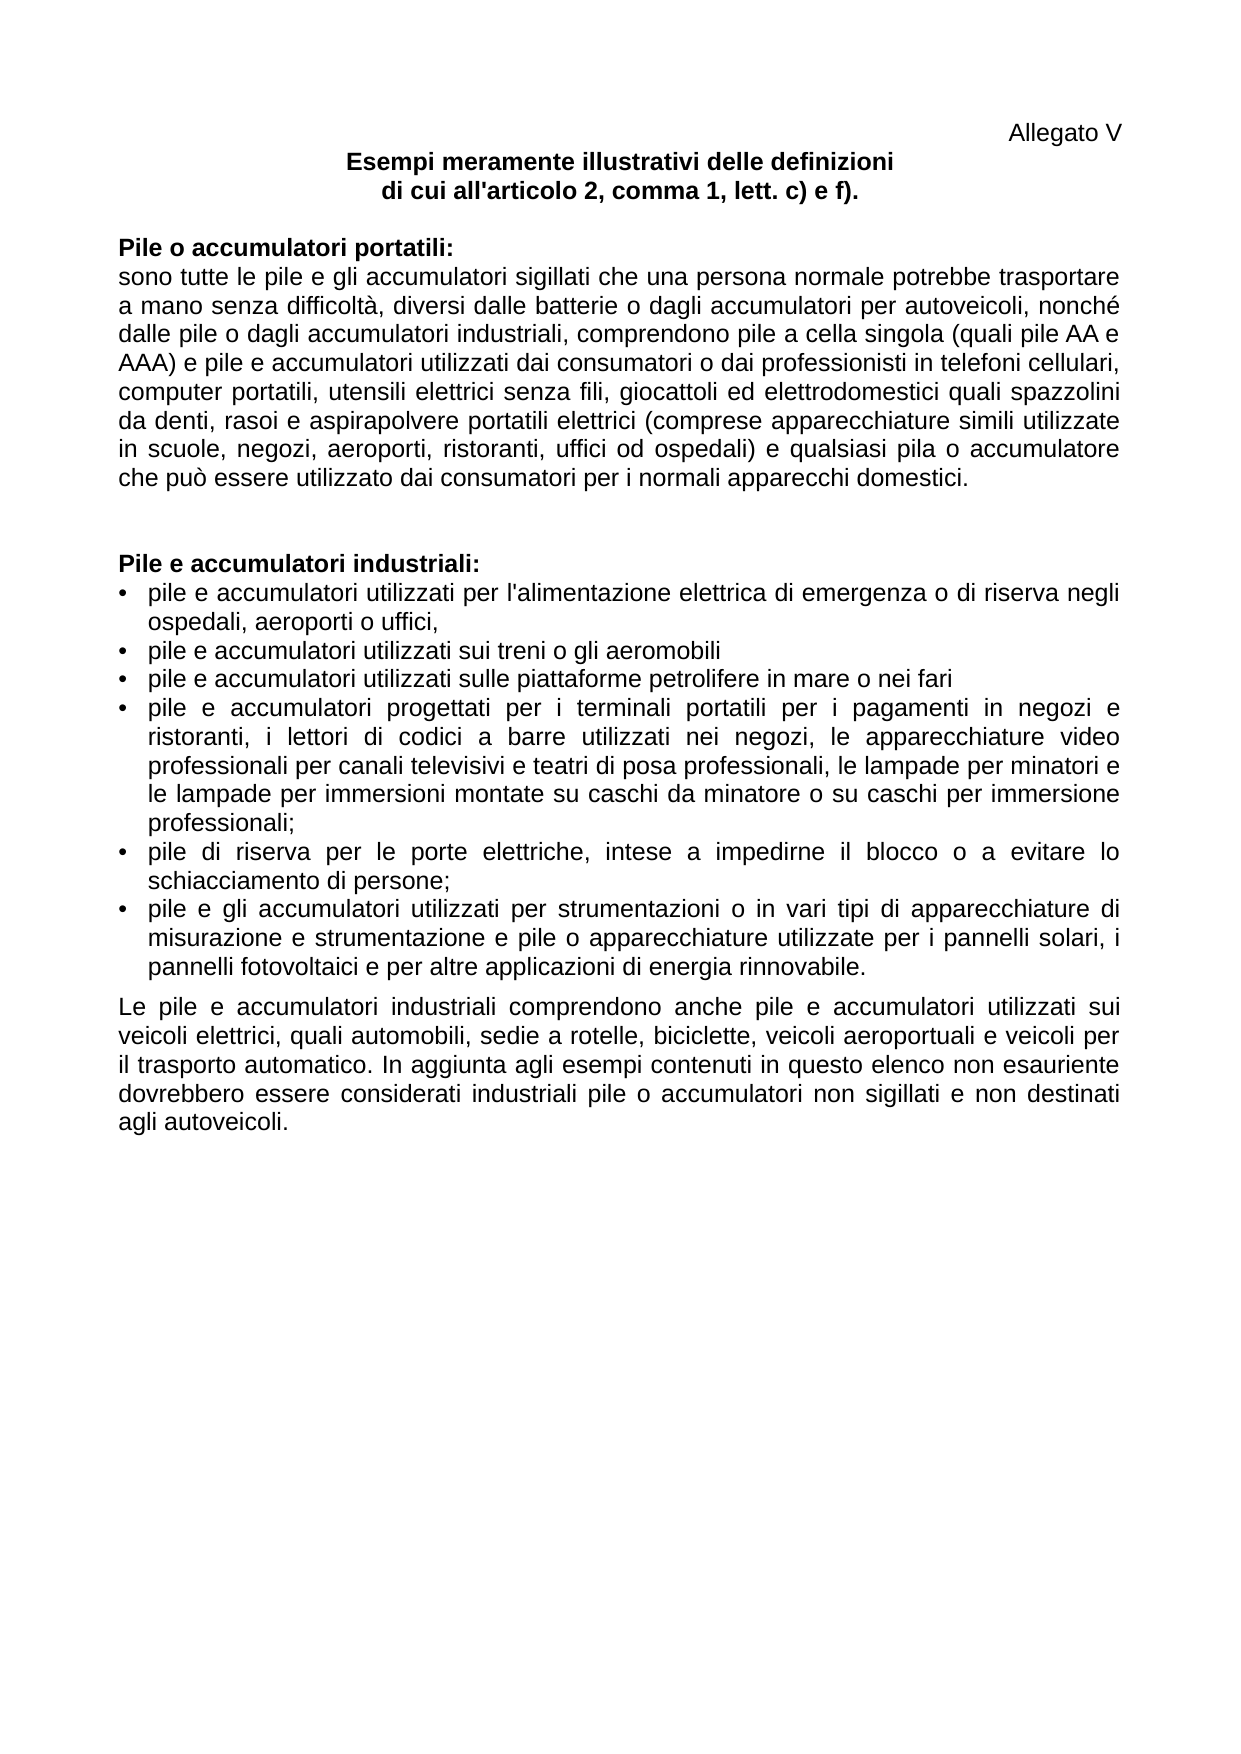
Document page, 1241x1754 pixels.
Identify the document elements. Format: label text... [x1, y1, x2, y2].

text • pile e accumulatori utilizzati sui treni o gli aeromobili [118, 636, 1122, 664]
text sono tutte le pile e gli accumulatori sigillati che una persona normale potrebbe trasportare a mano senza difficoltà, diversi dalle batterie o dagli accumulatori per autoveicoli, nonché dalle pile o dagli accumulatori industriali, comprendono pile a cella singola (quali pile AA e AAA) e pile e accumulatori utilizzati dai consumatori o dai professionisti in telefoni cellulari, computer portatili, utensili elettrici senza fili, giocattoli ed elettrodomestici quali spazzolini da denti, rasoi e aspirapolvere portatili elettrici (comprese apparecchiature simili utilizzate in scuole, negozi, aeroporti, ristoranti, uffici od ospedali) e qualsiasi pila o accumulatore che può essere utilizzato dai consumatori per i normali apparecchi domestici. [118, 262, 1122, 492]
text • pile di riserva per le porte elettriche, intese a impedirne il blocco o a evitare lo schiacciamento di persone; [118, 837, 1122, 894]
text • pile e accumulatori utilizzati per l'alimentazione elettrica di emergenza o di riserva negli ospedali, aeroporti o uffici, [118, 578, 1122, 636]
subtitle Esempi meramente illustrativi delle definizioni di cui all'articolo 2, comma 1, lett. c) e f). [118, 147, 1122, 204]
text Pile o accumulatori portatili: [118, 233, 1122, 262]
subtitle Allegato V [118, 118, 1122, 147]
text • pile e accumulatori utilizzati sulle piattaforme petrolifere in mare o nei fari [118, 664, 1122, 693]
text • pile e gli accumulatori utilizzati per strumentazioni o in vari tipi di apparecchiature di misurazione e strumentazione e pile o apparecchiature utilizzate per i pannelli solari, i pannelli fotovoltaici e per altre applicazioni di energia rinnovabile. [118, 894, 1122, 981]
text Le pile e accumulatori industriali comprendono anche pile e accumulatori utilizzati sui veicoli elettrici, quali automobili, sedie a rotelle, biciclette, veicoli aeroportuali e veicoli per il trasporto automatico. In aggiunta agli esempi contenuti in questo elenco non esauriente dovrebbero essere considerati industriali pile o accumulatori non sigillati e non destinati agli autoveicoli. [118, 992, 1122, 1136]
text Pile e accumulatori industriali: [118, 549, 1122, 578]
text • pile e accumulatori progettati per i terminali portatili per i pagamenti in negozi e ristoranti, i lettori di codici a barre utilizzati nei negozi, le apparecchiature video professionali per canali televisivi e teatri di posa professionali, le lampade per minatori e le lampade per immersioni montate su caschi da minatore o su caschi per immersione professionali; [118, 693, 1122, 837]
